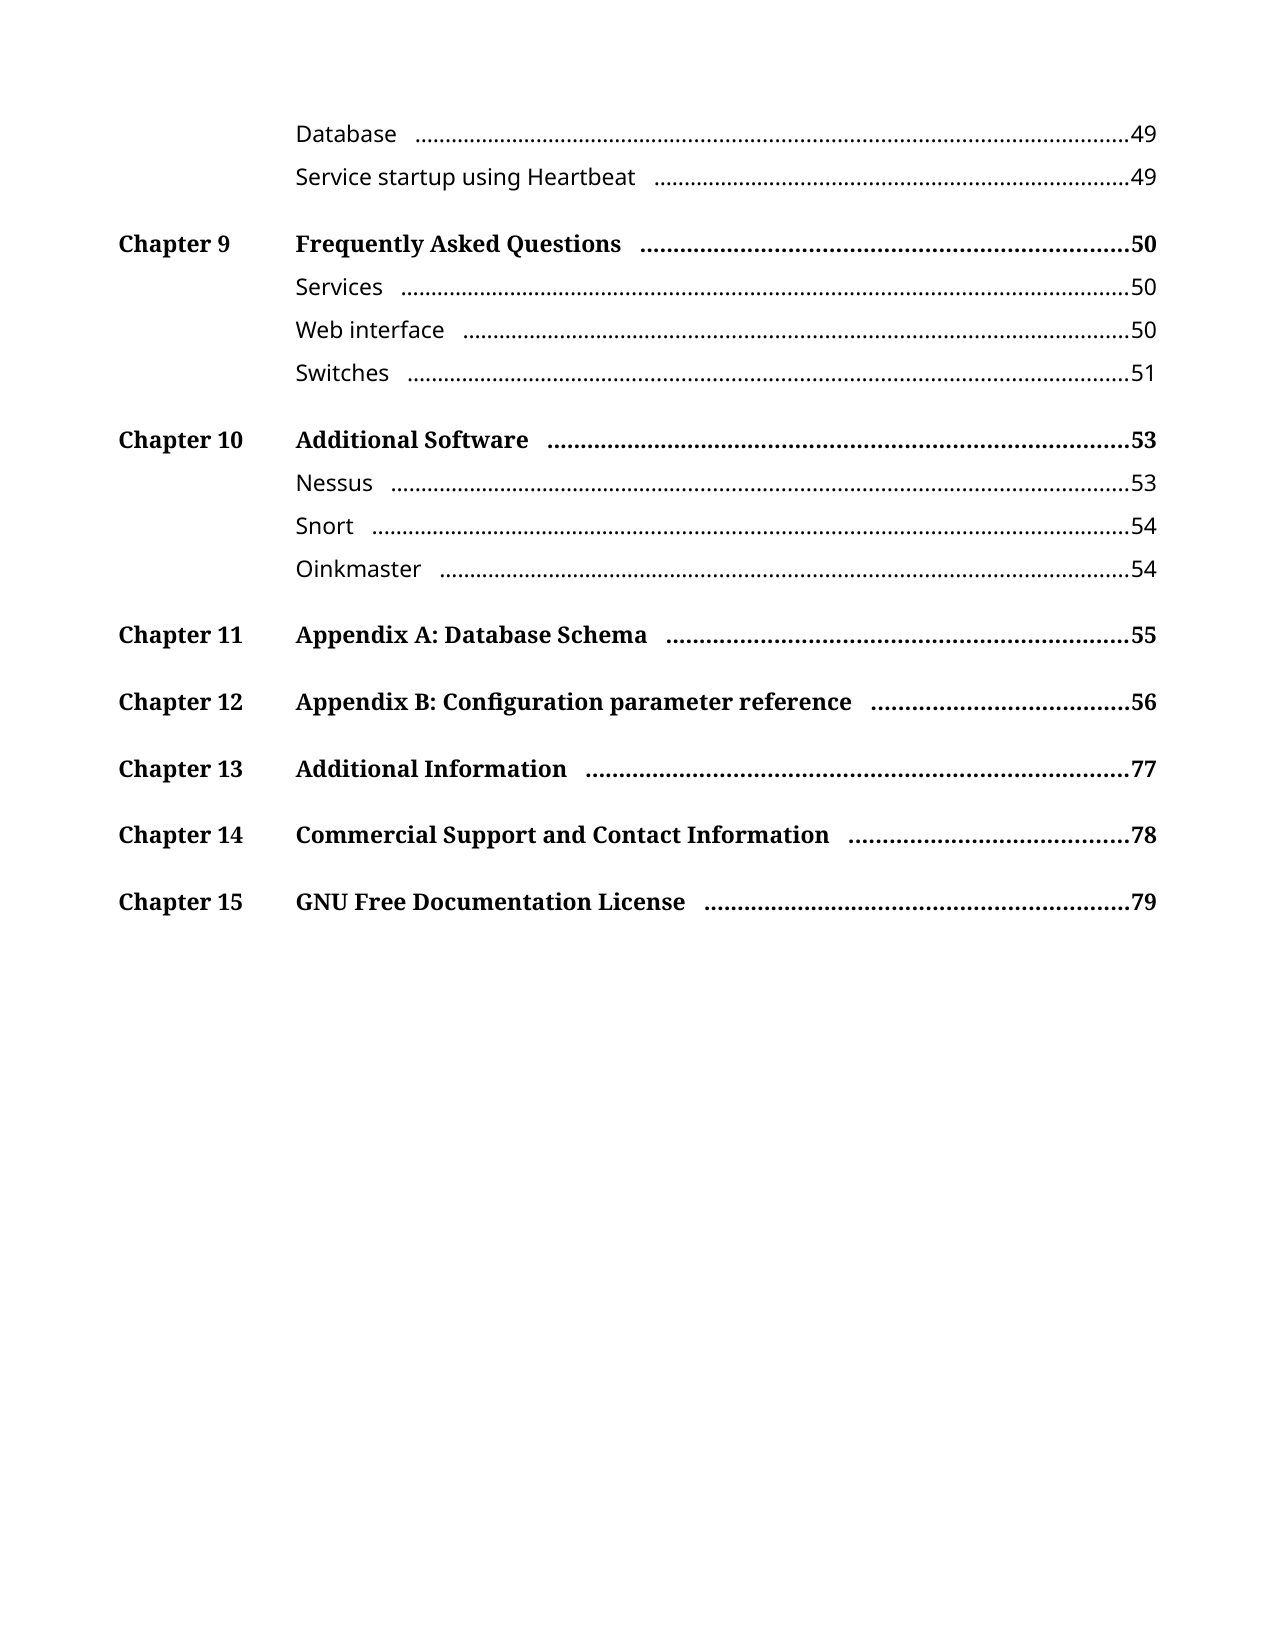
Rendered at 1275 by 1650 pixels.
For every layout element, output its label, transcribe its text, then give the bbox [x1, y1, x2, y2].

text Chapter 10 Additional Software 53 [118, 423, 1157, 455]
text Service startup using Heartbeat 49 [295, 161, 1157, 192]
text Chapter 13 Additional Information 77 [118, 753, 1157, 784]
text Chapter 12 Appendix B: Configuration parameter reference 56 [118, 686, 1157, 717]
text Chapter 9 Frequently Asked Questions 50 [118, 228, 1157, 259]
text Chapter 15 GNU Free Documentation License 79 [118, 886, 1157, 917]
text Services 50 [295, 271, 1157, 302]
text Chapter 11 Appendix A: Database Schema 55 [118, 619, 1157, 651]
text Database 49 [295, 118, 1157, 149]
text Oinkmaster 54 [295, 553, 1157, 584]
text Switches 51 [295, 357, 1157, 388]
text Chapter 14 Commercial Support and Contact Information 78 [118, 819, 1157, 851]
text Web interface 50 [295, 314, 1157, 345]
text Snort 54 [295, 509, 1157, 541]
text Nessus 53 [295, 467, 1157, 498]
